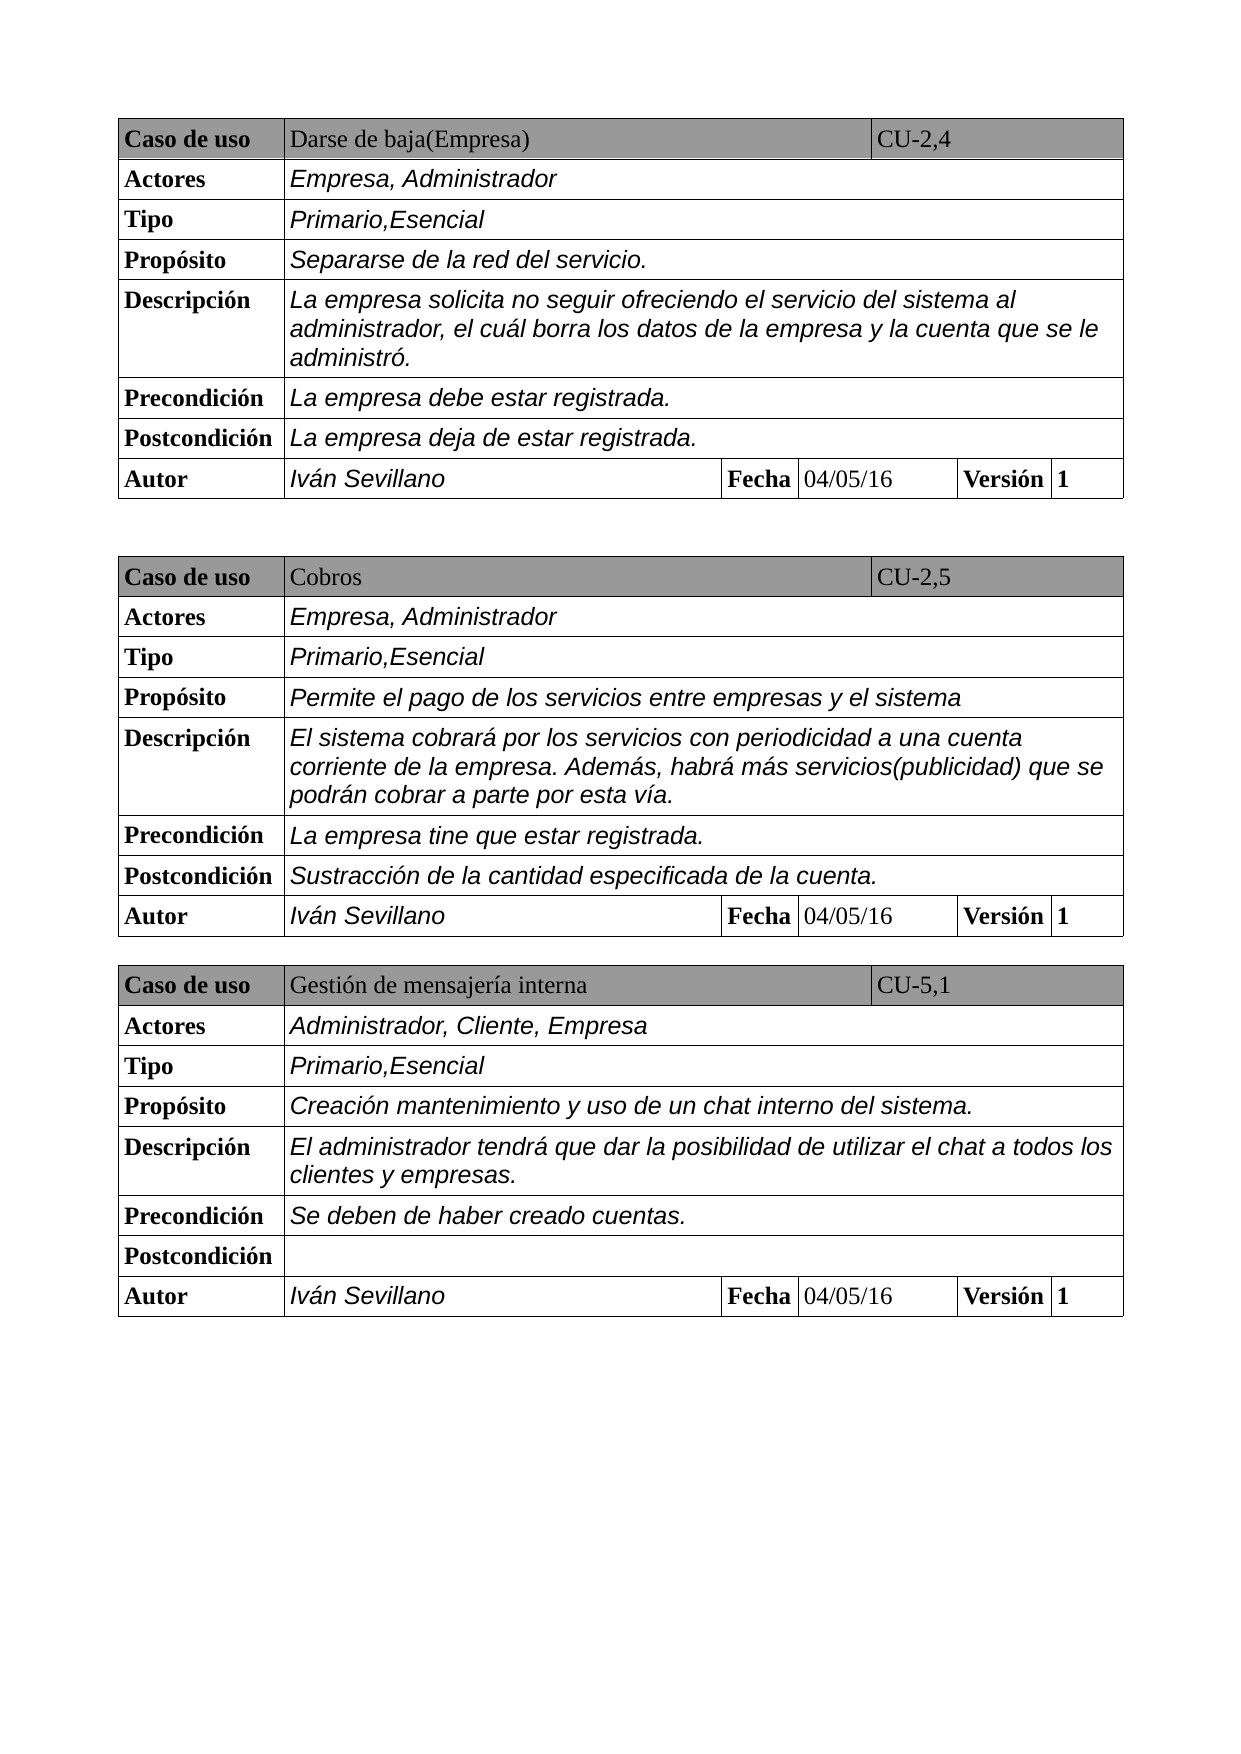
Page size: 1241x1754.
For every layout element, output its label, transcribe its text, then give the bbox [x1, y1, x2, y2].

table_cell Administrador, Cliente, Empresa [285, 1006, 1123, 1045]
table_cell Iván Sevillano [285, 459, 721, 498]
table_cell 05/04/16 [799, 896, 957, 936]
table_cell La empresa deja de estar registrada. [285, 419, 1123, 458]
table_cell Tipo [119, 1046, 284, 1086]
table_cell Iván Sevillano [285, 1277, 721, 1316]
table_header Caso de uso [119, 966, 284, 1005]
table_header Gestión de mensajería interna [285, 966, 871, 1005]
table_cell La empresa solicita no seguir ofreciendo el servicio del sistema al administrador, el cuál borra los datos de la empresa y la cuenta que se le administró. [285, 280, 1123, 377]
table_cell Precondición [119, 816, 284, 855]
table_cell Primario,Esencial [285, 637, 1123, 677]
table_cell 1 [1052, 1277, 1123, 1316]
table_cell Autor [119, 1277, 284, 1316]
table_cell Fecha [722, 459, 798, 498]
table_cell Versión [958, 1277, 1051, 1316]
table_cell El sistema cobrará por los servicios con periodicidad a una cuenta corriente de la empresa. Además, habrá más servicios(publicidad) que se podrán cobrar a parte por esta vía. [285, 718, 1123, 815]
table_header Caso de uso [119, 119, 284, 158]
table_header Caso de uso [119, 557, 284, 596]
table_cell Postcondición [119, 856, 284, 895]
table_header Cobros [285, 557, 871, 596]
table_cell Precondición [119, 378, 284, 417]
table_cell Tipo [119, 637, 284, 677]
table_header CU-2,4 [872, 119, 1123, 158]
table_cell Actores [119, 597, 284, 636]
table_cell Fecha [722, 1277, 798, 1316]
table_cell Descripción [119, 718, 284, 815]
table_cell Versión [958, 896, 1051, 936]
table_cell Sustracción de la cantidad especificada de la cuenta. [285, 856, 1123, 895]
table_cell Precondición [119, 1196, 284, 1235]
table_cell [285, 1236, 1123, 1276]
table_cell El administrador tendrá que dar la posibilidad de utilizar el chat a todos los clientes y empresas. [285, 1127, 1123, 1195]
table_cell La empresa tine que estar registrada. [285, 816, 1123, 855]
table_cell 05/04/16 [799, 1277, 957, 1316]
table_cell Primario,Esencial [285, 1046, 1123, 1086]
table_cell Empresa, Administrador [285, 597, 1123, 636]
table_cell Autor [119, 459, 284, 498]
table_cell Se deben de haber creado cuentas. [285, 1196, 1123, 1235]
table_cell Empresa, Administrador [285, 160, 1123, 199]
table_cell Propósito [119, 240, 284, 279]
table_cell 1 [1052, 459, 1123, 498]
table_cell 05/04/16 [799, 459, 957, 498]
table_cell Iván Sevillano [285, 896, 721, 936]
table_cell 1 [1052, 896, 1123, 936]
table_cell Actores [119, 160, 284, 199]
table_cell La empresa debe estar registrada. [285, 378, 1123, 417]
table_cell Propósito [119, 678, 284, 717]
table_cell Descripción [119, 280, 284, 377]
table_cell Separarse de la red del servicio. [285, 240, 1123, 279]
table_cell Descripción [119, 1127, 284, 1195]
table_cell Versión [958, 459, 1051, 498]
table_cell Permite el pago de los servicios entre empresas y el sistema [285, 678, 1123, 717]
table_header CU-2,5 [872, 557, 1123, 596]
table_cell Postcondición [119, 419, 284, 458]
table_cell Propósito [119, 1087, 284, 1126]
table_cell Tipo [119, 200, 284, 239]
table_cell Autor [119, 896, 284, 936]
table_cell Primario,Esencial [285, 200, 1123, 239]
table_cell Postcondición [119, 1236, 284, 1276]
table_header Darse de baja(Empresa) [285, 119, 871, 158]
table_cell Actores [119, 1006, 284, 1045]
table_cell Creación mantenimiento y uso de un chat interno del sistema. [285, 1087, 1123, 1126]
table_cell Fecha [722, 896, 798, 936]
table_header CU-5,1 [872, 966, 1123, 1005]
